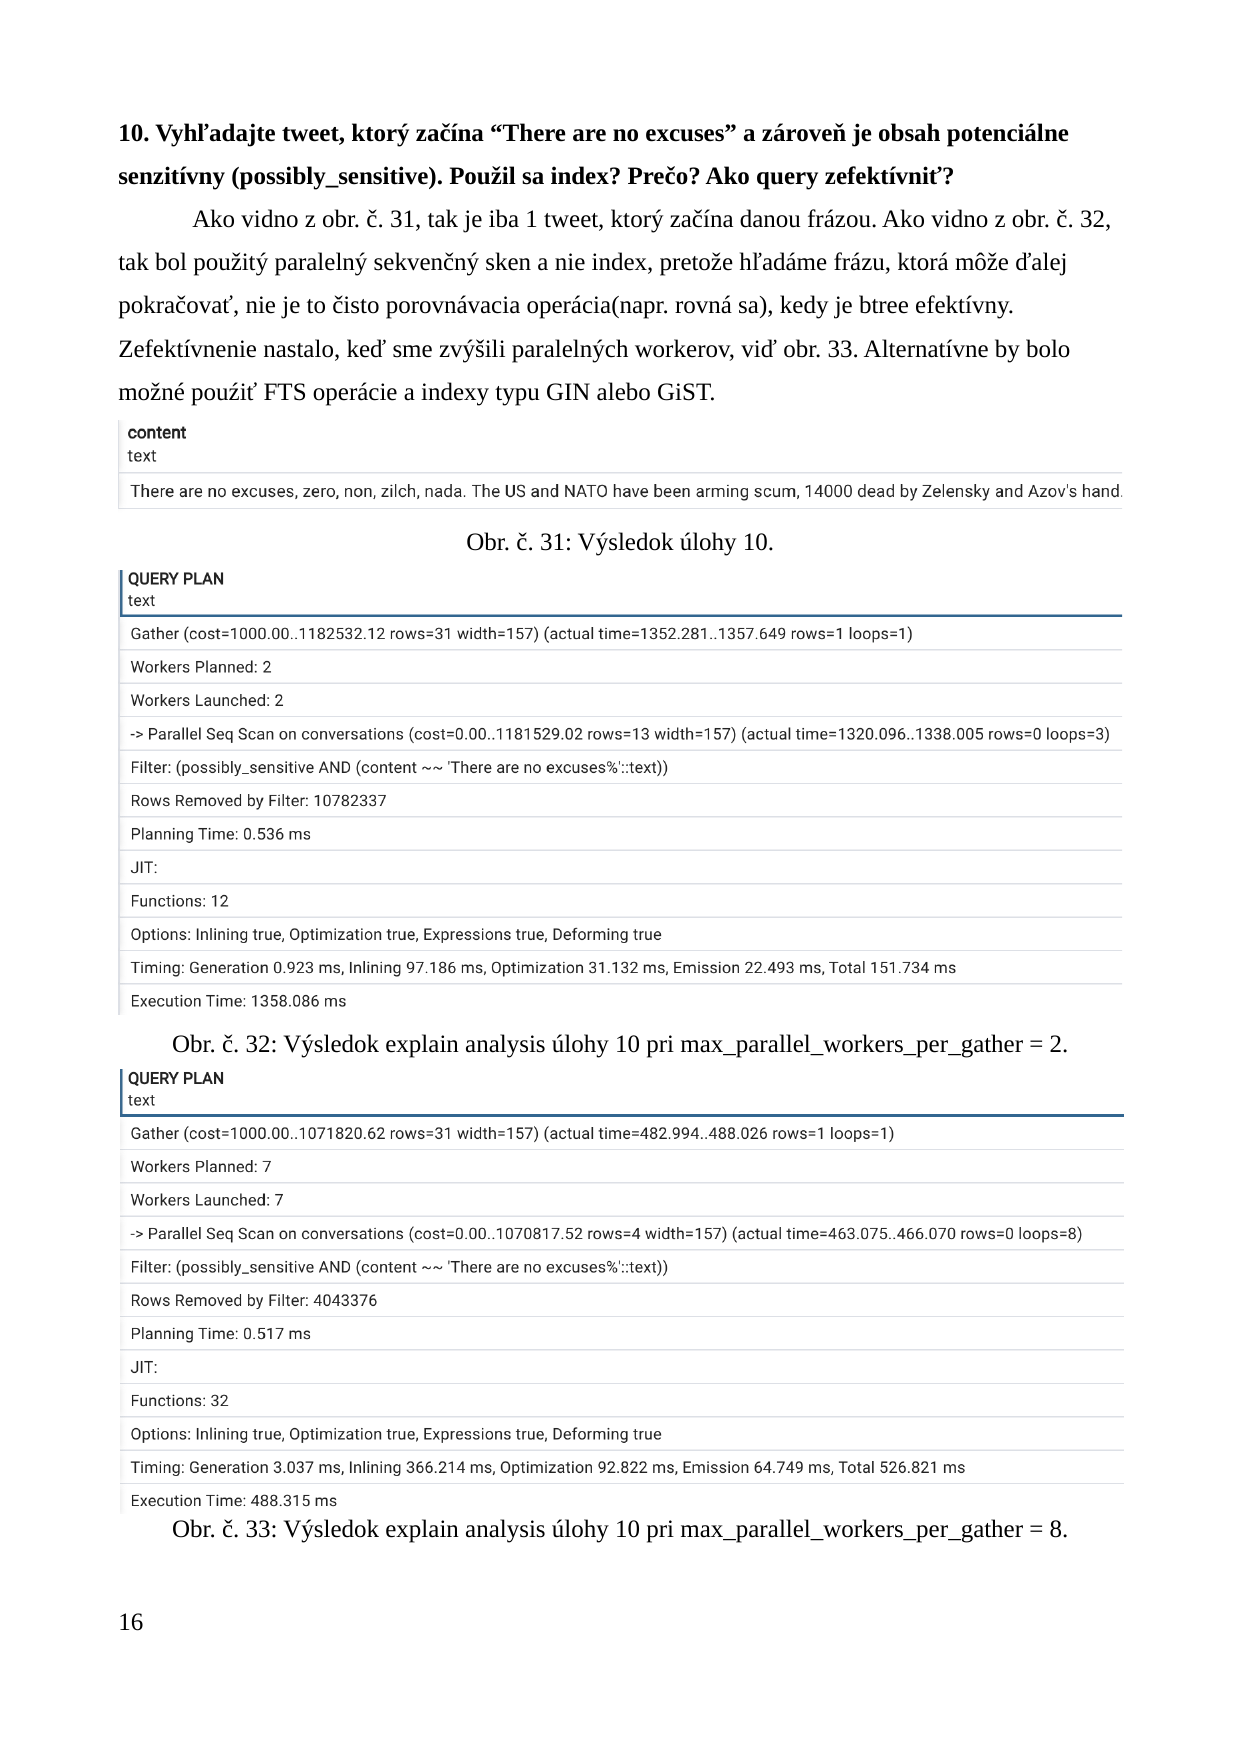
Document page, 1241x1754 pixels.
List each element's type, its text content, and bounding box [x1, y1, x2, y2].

picture [118, 420, 1123, 513]
text Obr. č. 33: Výsledok explain analysis úlohy 10 pri max_parallel_workers_per_gather = 8. [118, 1116, 1122, 1543]
text 10. Vyhľadajte tweet, ktorý začína “There are no excuses” a zároveň je obsah potenciálne [118, 118, 1122, 147]
text senzitívny (possibly_sensitive). Použil sa index? Prečo? Ako query zefektívniť? [118, 161, 1122, 190]
text Obr. č. 31: Výsledok úlohy 10. [118, 527, 1122, 556]
picture [120, 1069, 1124, 1514]
text Obr. č. 32: Výsledok explain analysis úlohy 10 pri max_parallel_workers_per_gather = 2. [118, 1029, 1122, 1058]
text Ako vidno z obr. č. 31, tak je iba 1 tweet, ktorý začína danou frázou. Ako vidno z obr. č. 32, tak bol použitý paralelný sekvenčný sken a nie index, pretože hľadáme frázu, ktorá môže ďalej pokračovať, nie je to čisto porovnávacia operácia(napr. rovná sa), kedy je btree efektívny. Zefektívnenie nastalo, keď sme zvýšili paralelných workerov, viď obr. 33. Alternatívne by bolo možné pouźiť FTS operácie a indexy typu GIN alebo GiST. [118, 204, 1122, 406]
picture [118, 570, 1123, 1015]
